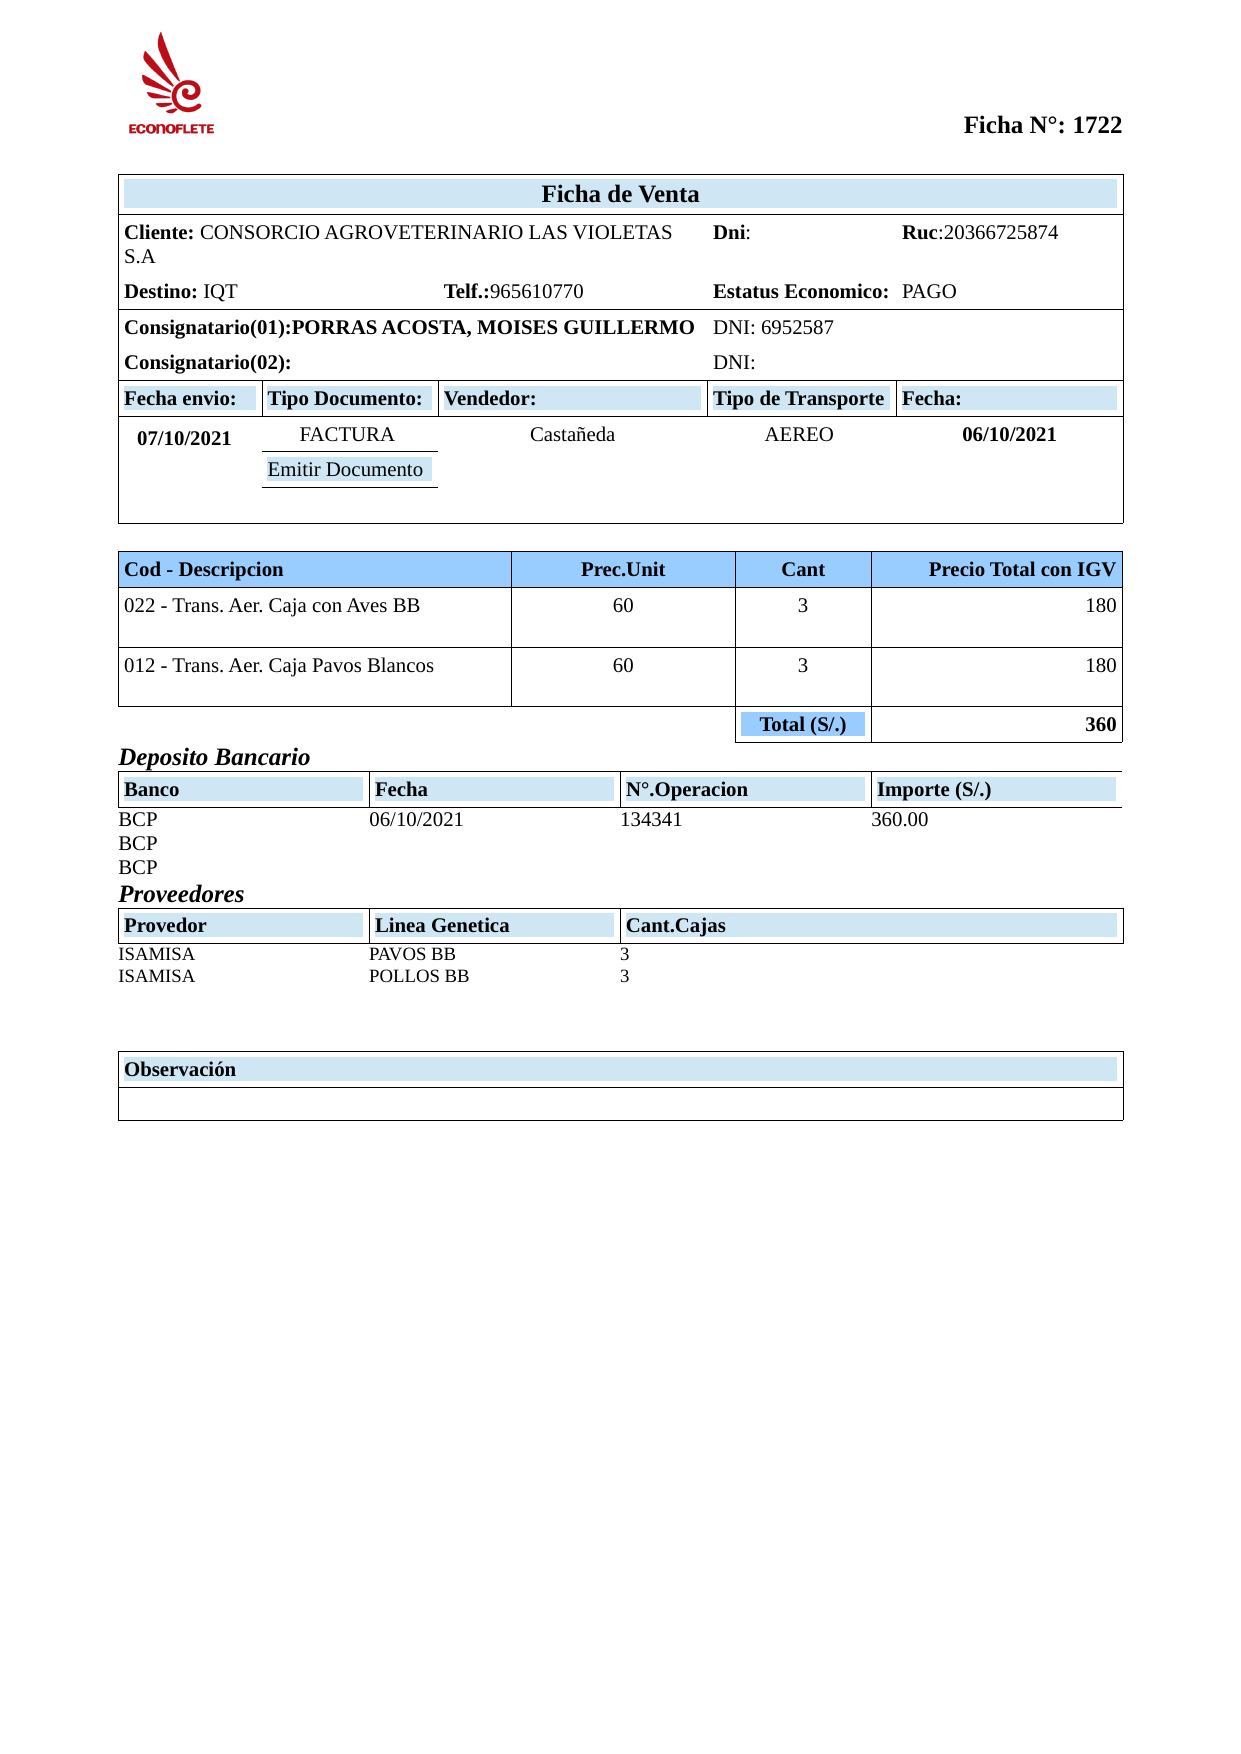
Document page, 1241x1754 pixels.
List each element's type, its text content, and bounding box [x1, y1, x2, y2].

table_cell Destino: IQT [119, 274, 438, 309]
table_cell 06/10/2021 [369, 808, 620, 831]
table_header Observación [119, 1052, 1123, 1087]
picture [118, 31, 225, 134]
table_cell Consignatario(02): [119, 345, 707, 380]
table_cell [871, 855, 1122, 879]
table_cell Cliente: CONSORCIO AGROVETERINARIO LAS VIOLETAS S.A [119, 215, 707, 273]
table_cell BCP [118, 808, 369, 831]
table_cell 3 [736, 648, 871, 706]
table_header N°.Operacion [621, 772, 871, 807]
table_cell Telf.:965610770 [438, 274, 707, 309]
table_header Ficha de Venta [119, 175, 1123, 214]
table_cell [119, 1088, 1123, 1120]
table_cell [369, 1008, 620, 1029]
table_cell Tipo Documento: [263, 381, 438, 416]
table_cell AEREO [707, 417, 896, 523]
table_cell FACTURA [262, 417, 438, 451]
table_header Provedor [119, 909, 369, 943]
table_cell [118, 1008, 369, 1029]
table_header Linea Genetica [370, 909, 620, 943]
table_cell [369, 986, 620, 1008]
table_cell [620, 831, 871, 855]
table_header Fecha [370, 772, 620, 807]
table_cell [620, 1008, 1123, 1029]
table_cell 3 [620, 965, 1123, 986]
table_cell [118, 1030, 369, 1051]
table_cell [118, 707, 511, 742]
table_cell DNI: [707, 345, 1123, 380]
table_cell [511, 707, 735, 742]
table_header Cant [736, 552, 871, 587]
table_cell 3 [620, 944, 1123, 965]
table_cell 06/10/2021 [896, 417, 1123, 523]
table_cell Emitir Documento [262, 452, 438, 487]
table_cell 60 [512, 588, 735, 647]
text Deposito Bancario [118, 742, 1122, 771]
table_cell [620, 986, 1123, 1008]
table_cell 180 [872, 588, 1122, 647]
table_cell 360.00 [871, 808, 1122, 831]
table_cell ISAMISA [118, 944, 369, 965]
table_header Cant.Cajas [621, 909, 1123, 943]
table_cell Castañeda [438, 417, 707, 523]
table_cell BCP [118, 831, 369, 855]
table_cell 012 - Trans. Aer. Caja Pavos Blancos [119, 648, 511, 706]
table_cell 07/10/2021 [119, 417, 262, 523]
table_cell 3 [736, 588, 871, 647]
table_cell Dni: [707, 215, 896, 273]
table_cell 60 [512, 648, 735, 706]
table_cell 022 - Trans. Aer. Caja con Aves BB [119, 588, 511, 647]
table_cell Fecha: [897, 381, 1123, 416]
table_cell Vendedor: [439, 381, 707, 416]
table_cell 360 [872, 707, 1122, 742]
table_header Cod - Descripcion [119, 552, 511, 587]
table_cell [369, 1030, 620, 1051]
table_cell ISAMISA [118, 965, 369, 986]
table_cell 180 [872, 648, 1122, 706]
table_cell [118, 986, 369, 1008]
table_cell Fecha envio: [119, 381, 262, 416]
text Proveedores [118, 879, 1122, 908]
table_cell Ruc:20366725874 [896, 215, 1123, 273]
table_cell 134341 [620, 808, 871, 831]
table_cell Estatus Economico: [707, 274, 896, 309]
table_cell Tipo de Transporte [708, 381, 896, 416]
table_cell PAGO [896, 274, 1123, 309]
table_cell POLLOS BB [369, 965, 620, 986]
table_cell PAVOS BB [369, 944, 620, 965]
table_cell [262, 488, 438, 523]
table_cell Total (S/.) [736, 707, 871, 742]
table_cell [620, 855, 871, 879]
table_cell [369, 831, 620, 855]
table_cell DNI: 6952587 [707, 310, 1123, 344]
table_cell Consignatario(01):PORRAS ACOSTA, MOISES GUILLERMO [119, 310, 707, 344]
table_header Importe (S/.) [872, 772, 1122, 807]
table_cell [620, 1030, 1123, 1051]
table_cell BCP [118, 855, 369, 879]
table_header Prec.Unit [512, 552, 735, 587]
table_cell [871, 831, 1122, 855]
table_cell [369, 855, 620, 879]
table_header Banco [119, 772, 369, 807]
table_header Precio Total con IGV [872, 552, 1122, 587]
